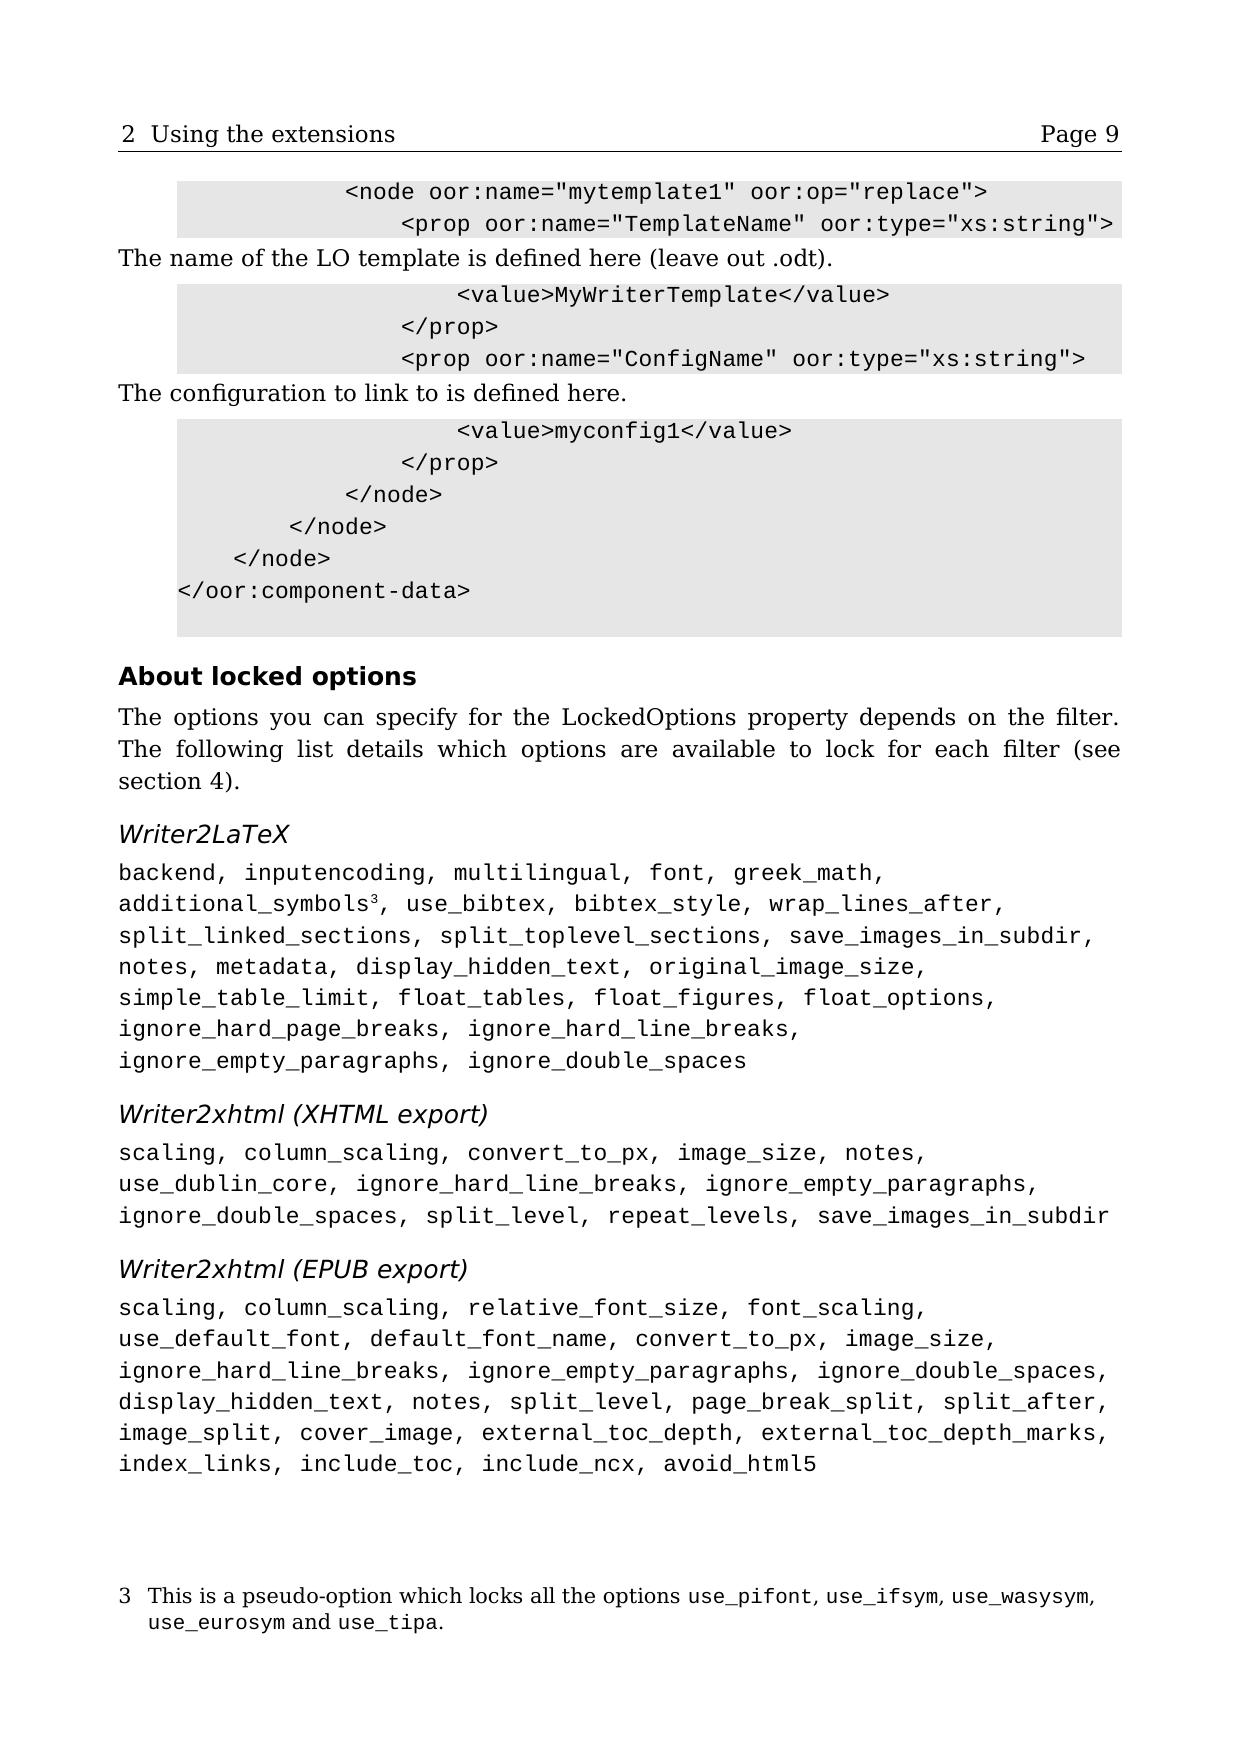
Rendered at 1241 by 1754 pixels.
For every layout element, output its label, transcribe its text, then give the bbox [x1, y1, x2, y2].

subtitle Writer2xhtml (XHTML export) [118, 1100, 1122, 1129]
text The name of the LO template is defined here (leave out .odt). [118, 244, 1122, 271]
text scaling, column_scaling, convert_to_px, image_size, notes, use_dublin_core, ignore_hard_line_breaks, ignore_empty_paragraphs, ignore_double_spaces, split_level, repeat_levels, save_images_in_subdir [118, 1142, 1122, 1230]
text </prop> [177, 316, 1122, 342]
subtitle Writer2LaTeX [118, 820, 1122, 849]
text </node> [177, 515, 1122, 541]
text scaling, column_scaling, relative_font_size, font_scaling, use_default_font, default_font_name, convert_to_px, image_size, ignore_hard_line_breaks, ignore_empty_paragraphs, ignore_double_spaces, display_hidden_text, notes, split_level, page_break_split, split_after, image_split, cover_image, external_toc_depth, external_toc_depth_marks, index_links, include_toc, include_ncx, avoid_html5 [118, 1297, 1122, 1479]
text This is a pseudo-option which locks all the options use_pifont, use_ifsym, use_wasysym, use_eurosym and use_tipa. [118, 1584, 1122, 1636]
text backend, inputencoding, multilingual, font, greek_math, additional_symbols, use_bibtex, bibtex_style, wrap_lines_after, split_linked_sections, split_toplevel_sections, save_images_in_subdir, notes, metadata, display_hidden_text, original_image_size, simple_table_limit, float_tables, float_figures, float_options, ignore_hard_page_breaks, ignore_hard_line_breaks, ignore_empty_paragraphs, ignore_double_spaces [118, 862, 1122, 1075]
text <prop oor:name="ConfigName" oor:type="xs:string"> [177, 348, 1122, 374]
text <value>myconfig1</value> [177, 419, 1122, 445]
text </oor:component-data> [177, 579, 1122, 605]
subtitle About locked options [118, 662, 1122, 691]
text </node> [177, 483, 1122, 509]
text </node> [177, 547, 1122, 573]
text <prop oor:name="TemplateName" oor:type="xs:string"> [177, 212, 1122, 238]
subtitle Writer2xhtml (EPUB export) [118, 1255, 1122, 1284]
text The options you can specify for the LockedOptions property depends on the filter. The following list details which options are available to lock for each filter (see section 4). [118, 703, 1122, 795]
text The configuration to link to is defined here. [118, 380, 1122, 407]
text <node oor:name="mytemplate1" oor:op="replace"> [177, 181, 1122, 207]
text <value>MyWriterTemplate</value> [177, 284, 1122, 310]
text </prop> [177, 451, 1122, 477]
